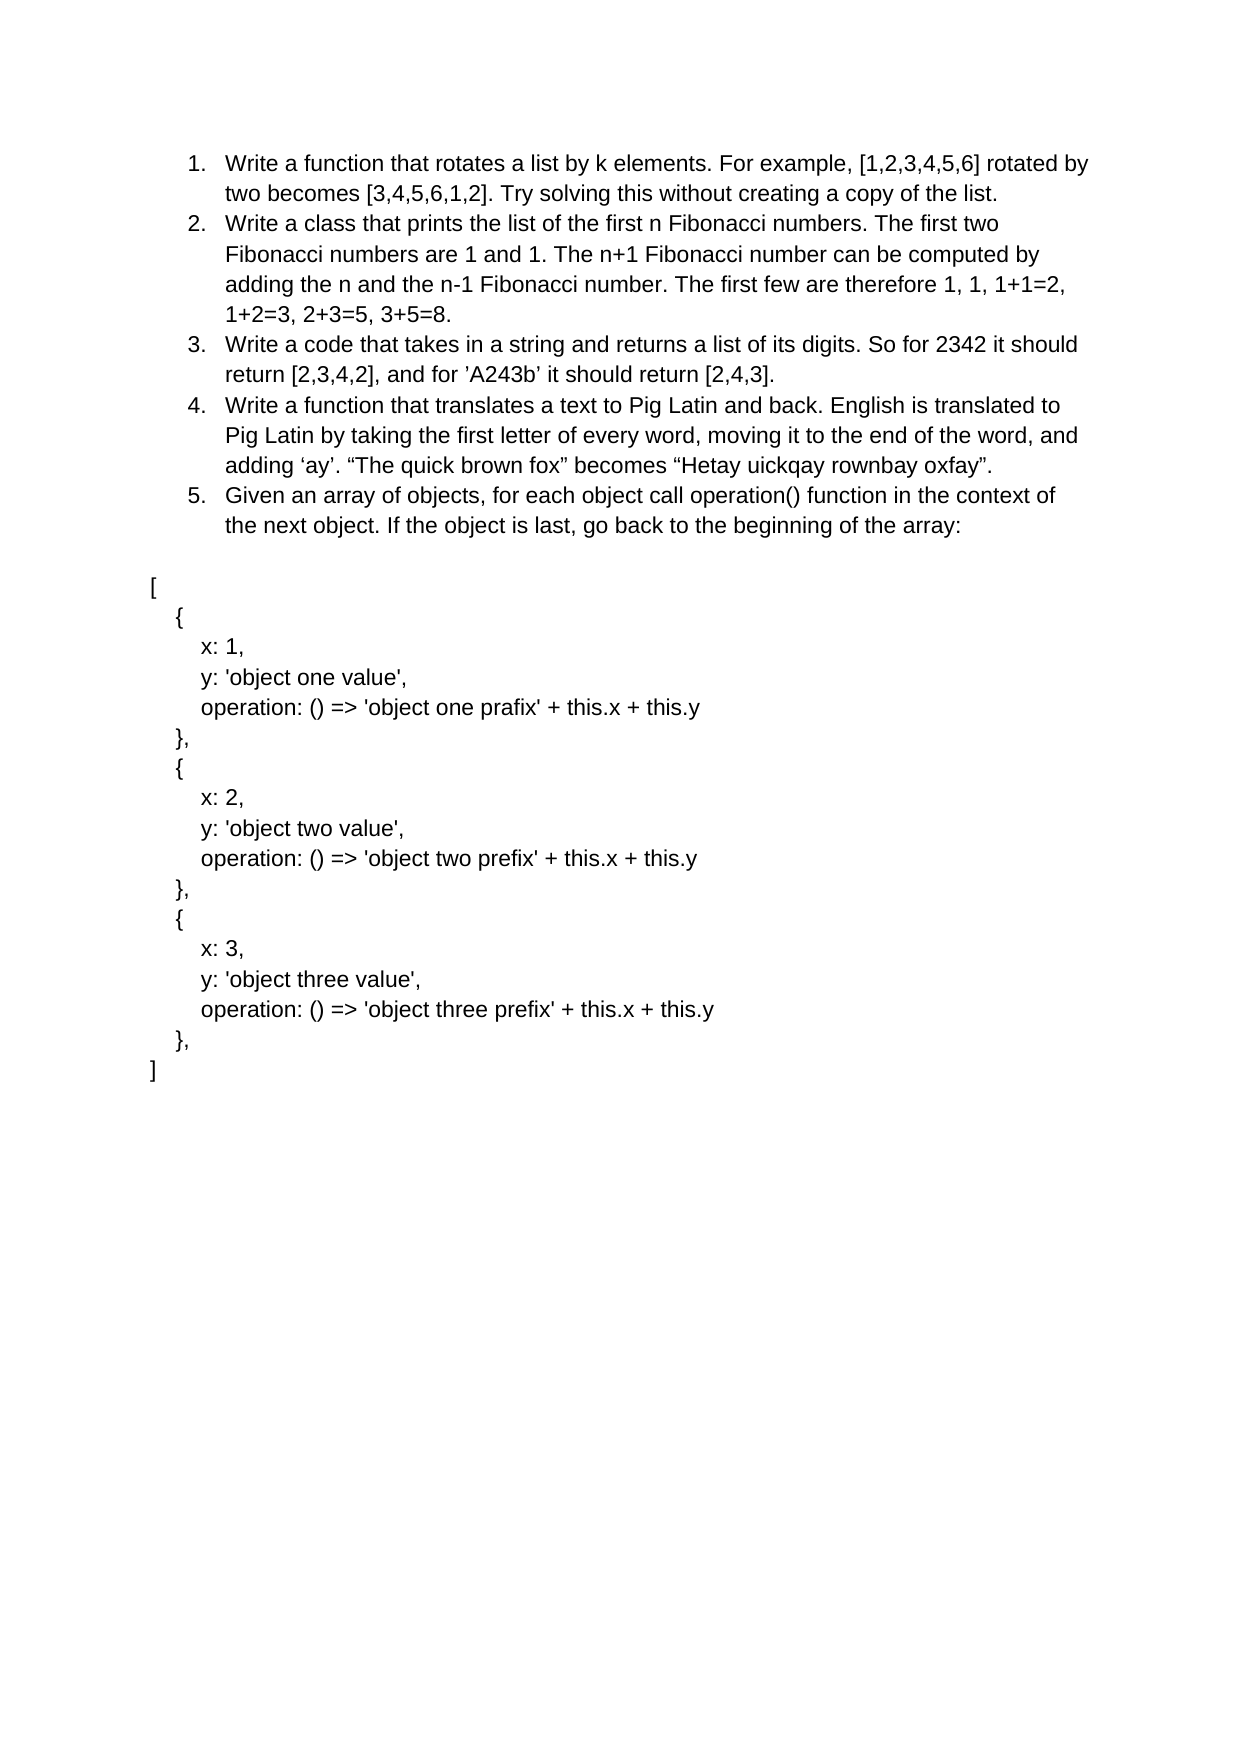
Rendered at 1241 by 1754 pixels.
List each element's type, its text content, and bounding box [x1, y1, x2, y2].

text y: 'object one value', [150, 663, 1090, 690]
text x: 3, [150, 935, 1090, 962]
text x: 2, [150, 784, 1090, 811]
text y: 'object three value', [150, 966, 1090, 992]
text }, [150, 875, 1090, 901]
list Given an array of objects, for each object call operation() function in the context of the next object. If the object is last, go back to the beginning of the array: [187, 482, 1090, 539]
text ] [150, 1056, 1090, 1083]
list Write a code that takes in a string and returns a list of its digits. So for 2342 it should return [2,3,4,2], and for ’A243b’ it should return [2,4,3]. [187, 331, 1090, 388]
text { [150, 905, 1090, 932]
text [ [150, 573, 1090, 599]
list Write a function that translates a text to Pig Latin and back. English is translated to Pig Latin by taking the first letter of every word, moving it to the end of the word, and adding ‘ay’. “The quick brown fox” becomes “Hetay uickqay rownbay oxfay”. [187, 392, 1090, 478]
list Write a class that prints the list of the first n Fibonacci numbers. The first two Fibonacci numbers are 1 and 1. The n+1 Fibonacci number can be computed by adding the n and the n-1 Fibonacci number. The first few are therefore 1, 1, 1+1=2, 1+2=3, 2+3=5, 3+5=8. [187, 210, 1090, 327]
text operation: () => 'object two prefix' + this.x + this.y [150, 845, 1090, 871]
text }, [150, 1026, 1090, 1052]
text }, [150, 724, 1090, 750]
text { [150, 754, 1090, 781]
text operation: () => 'object one prafix' + this.x + this.y [150, 694, 1090, 720]
list Write a function that rotates a list by k elements. For example, [1,2,3,4,5,6] rotated by two becomes [3,4,5,6,1,2]. Try solving this without creating a copy of the list. [187, 150, 1090, 207]
text y: 'object two value', [150, 814, 1090, 841]
text operation: () => 'object three prefix' + this.x + this.y [150, 996, 1090, 1022]
text x: 1, [150, 633, 1090, 660]
text { [150, 603, 1090, 629]
